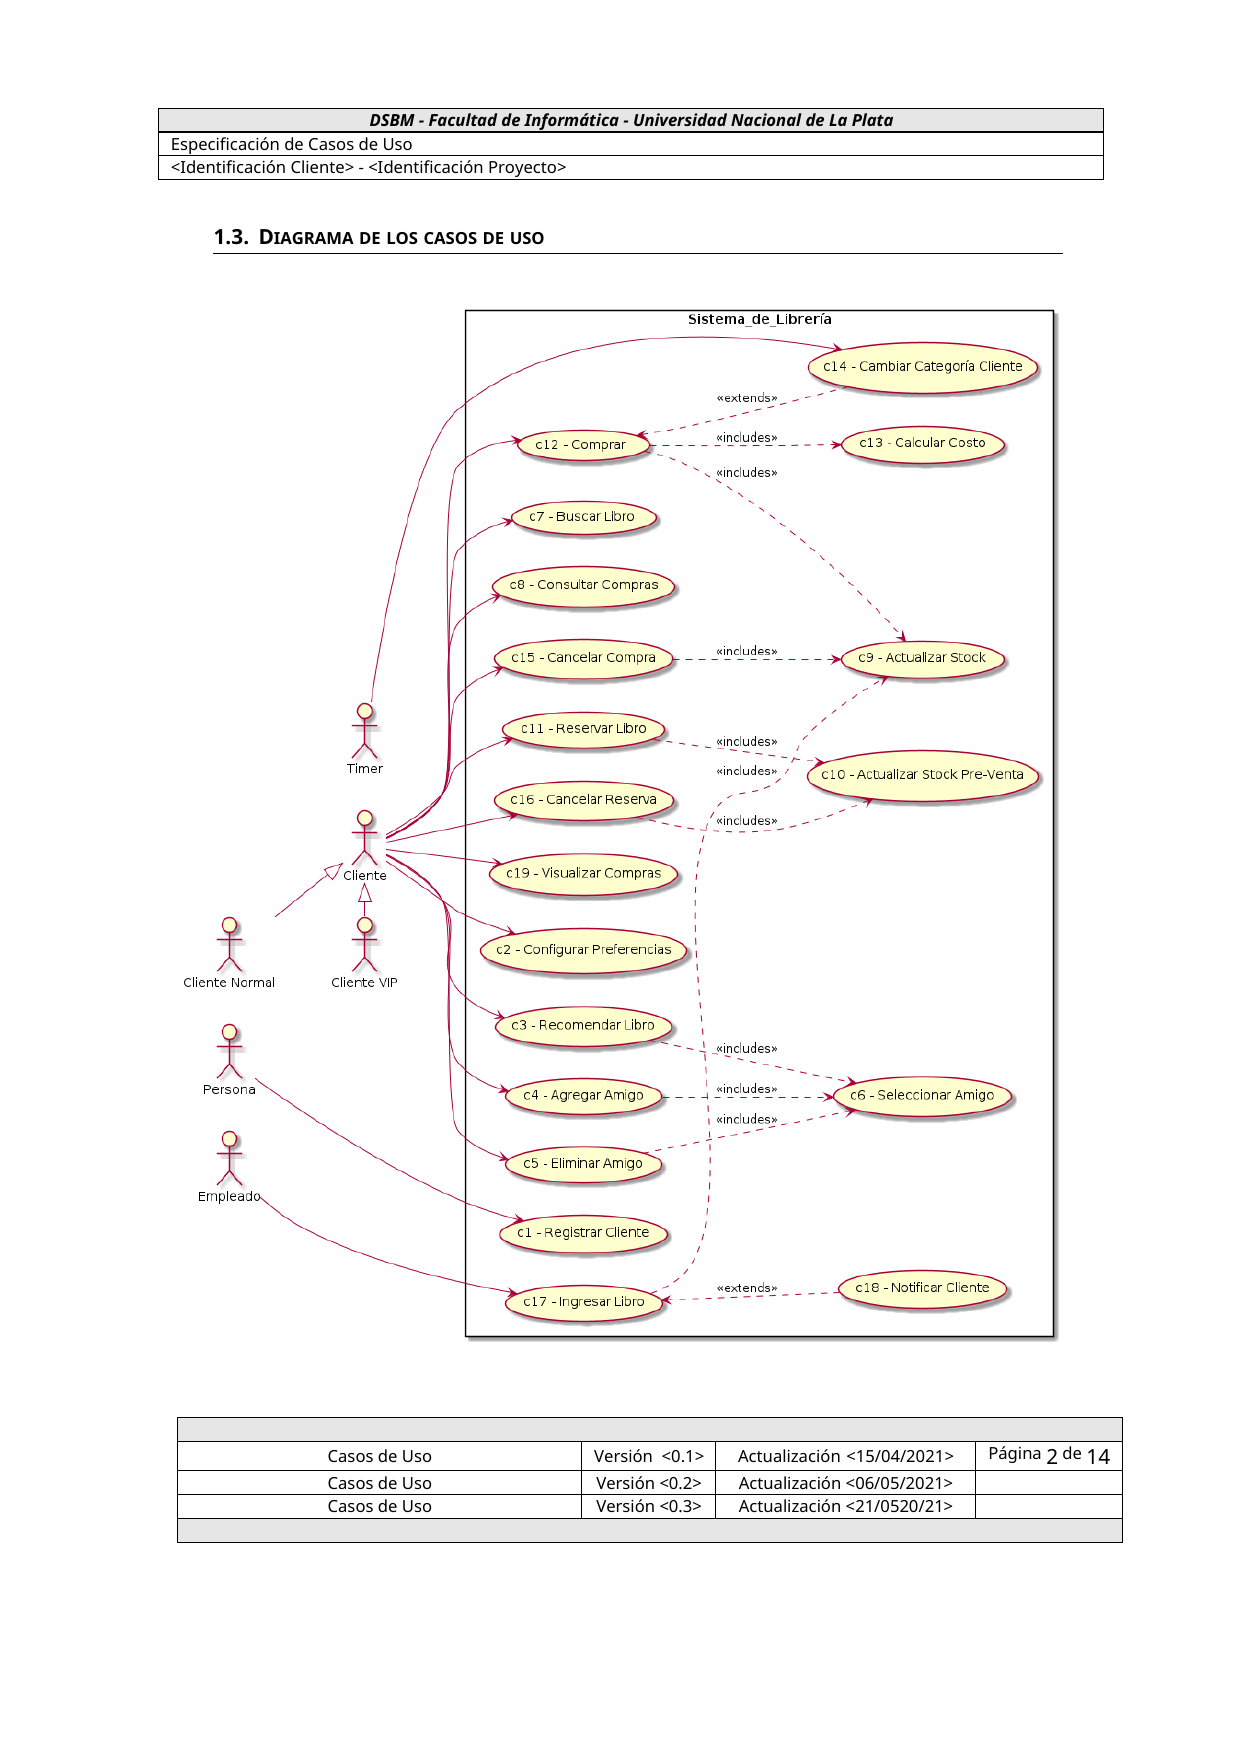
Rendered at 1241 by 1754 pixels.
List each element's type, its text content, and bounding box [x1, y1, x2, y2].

subtitle Diagrama de los casos de uso [213, 222, 1063, 253]
picture [177, 303, 1063, 1346]
